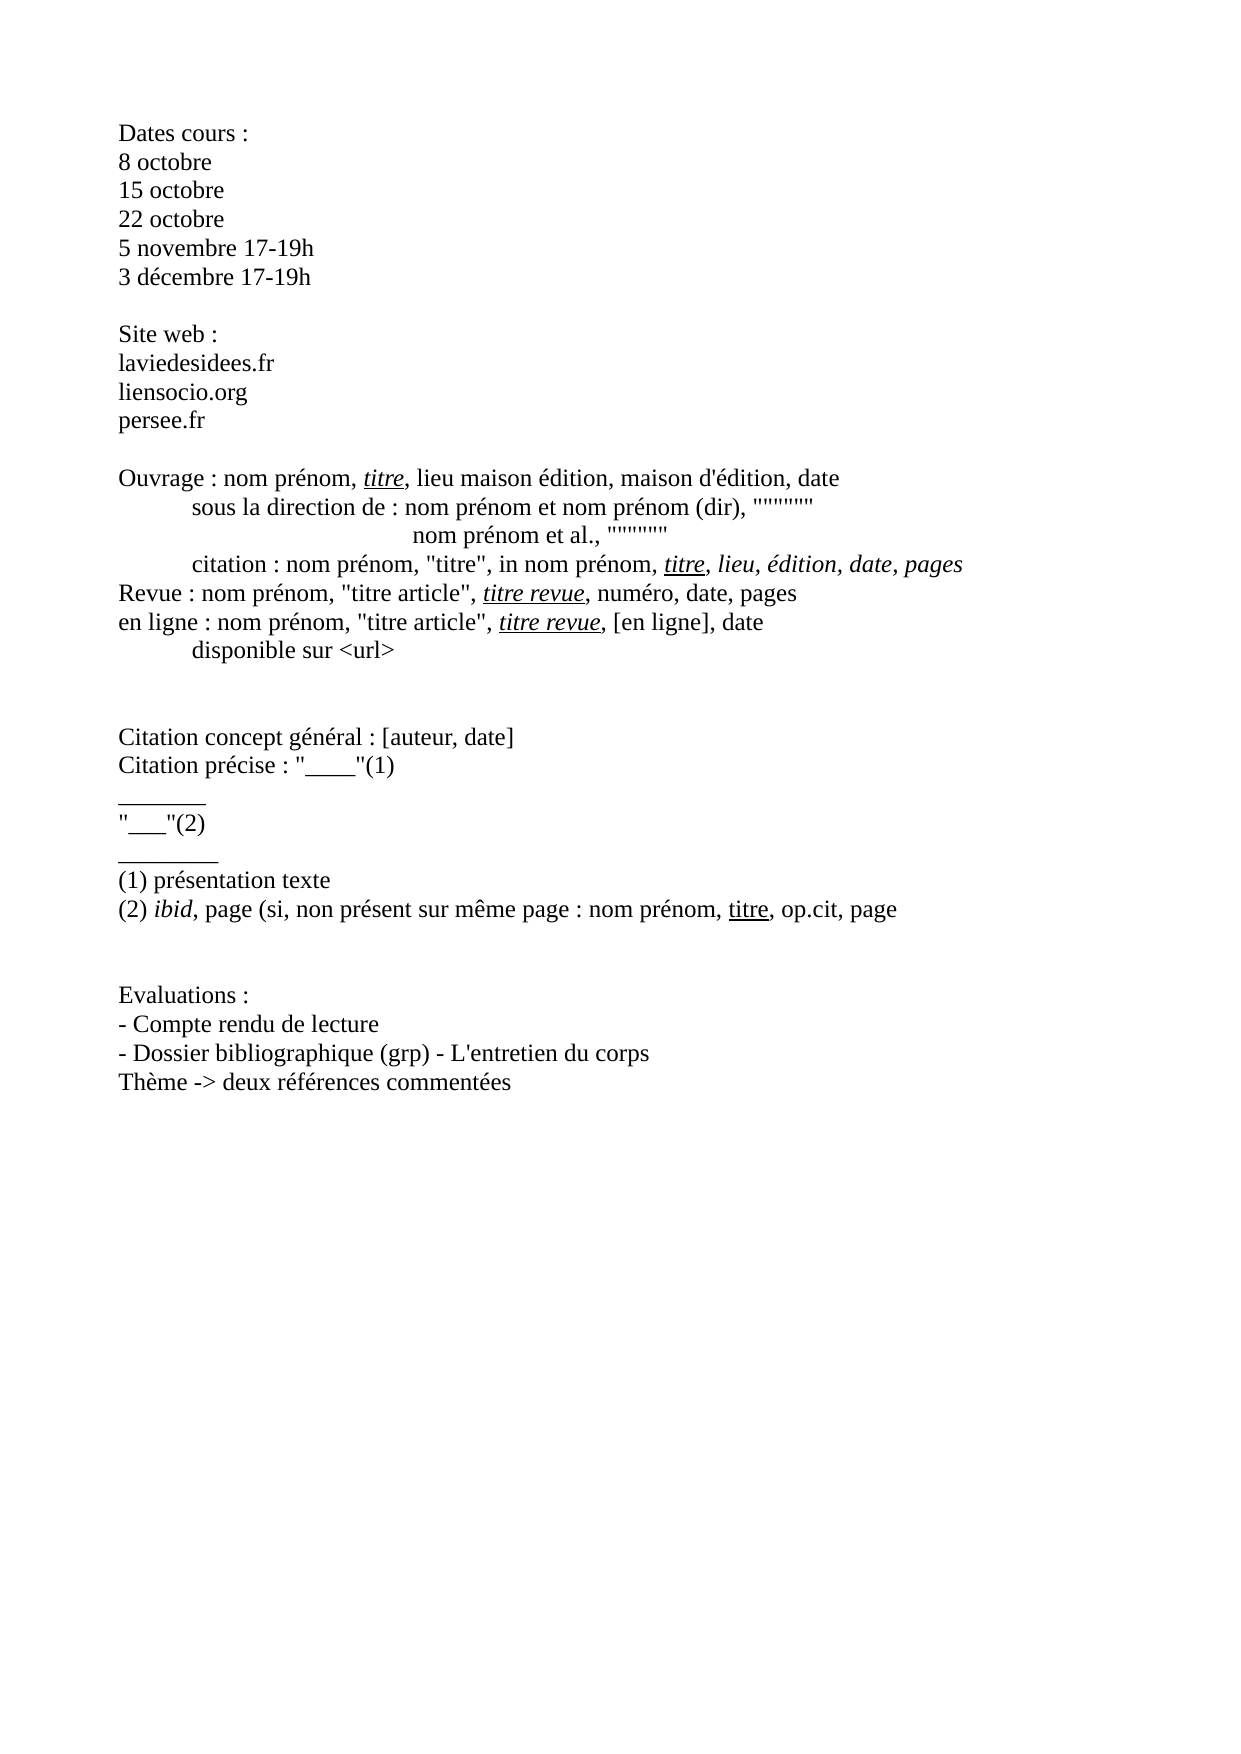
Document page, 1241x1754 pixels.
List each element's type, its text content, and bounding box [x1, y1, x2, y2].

text nom prénom et al., """""" [118, 521, 1122, 549]
text Revue : nom prénom, "titre article", titre revue, numéro, date, pages [118, 578, 1122, 607]
text citation : nom prénom, "titre", in nom prénom, titre, lieu, édition, date, pages [118, 549, 1122, 578]
text - Dossier bibliographique (grp) - L'entretien du corps [118, 1038, 1122, 1067]
text laviedesidees.fr [118, 348, 1122, 377]
text 3 décembre 17-19h [118, 262, 1122, 291]
text Site web : [118, 319, 1122, 348]
text (1) présentation texte [118, 866, 1122, 894]
text Citation concept général : [auteur, date] [118, 722, 1122, 751]
text Citation précise : "____"(1) [118, 751, 1122, 779]
text persee.fr [118, 406, 1122, 434]
text en ligne : nom prénom, "titre article", titre revue, [en ligne], date [118, 607, 1122, 636]
text _______ [118, 779, 1122, 808]
text - Compte rendu de lecture [118, 1009, 1122, 1038]
text Dates cours : [118, 118, 1122, 147]
text "___"(2) [118, 808, 1122, 837]
text (2) ibid, page (si, non présent sur même page : nom prénom, titre, op.cit, page [118, 894, 1122, 923]
text Thème -> deux références commentées [118, 1067, 1122, 1096]
text Evaluations : [118, 981, 1122, 1009]
text 8 octobre [118, 147, 1122, 176]
text ________ [118, 837, 1122, 866]
text liensocio.org [118, 377, 1122, 406]
text sous la direction de : nom prénom et nom prénom (dir), """""" [118, 492, 1122, 521]
text Ouvrage : nom prénom, titre, lieu maison édition, maison d'édition, date [118, 463, 1122, 492]
text 22 octobre [118, 204, 1122, 233]
text disponible sur <url> [118, 636, 1122, 664]
text 15 octobre [118, 176, 1122, 204]
text 5 novembre 17-19h [118, 233, 1122, 262]
